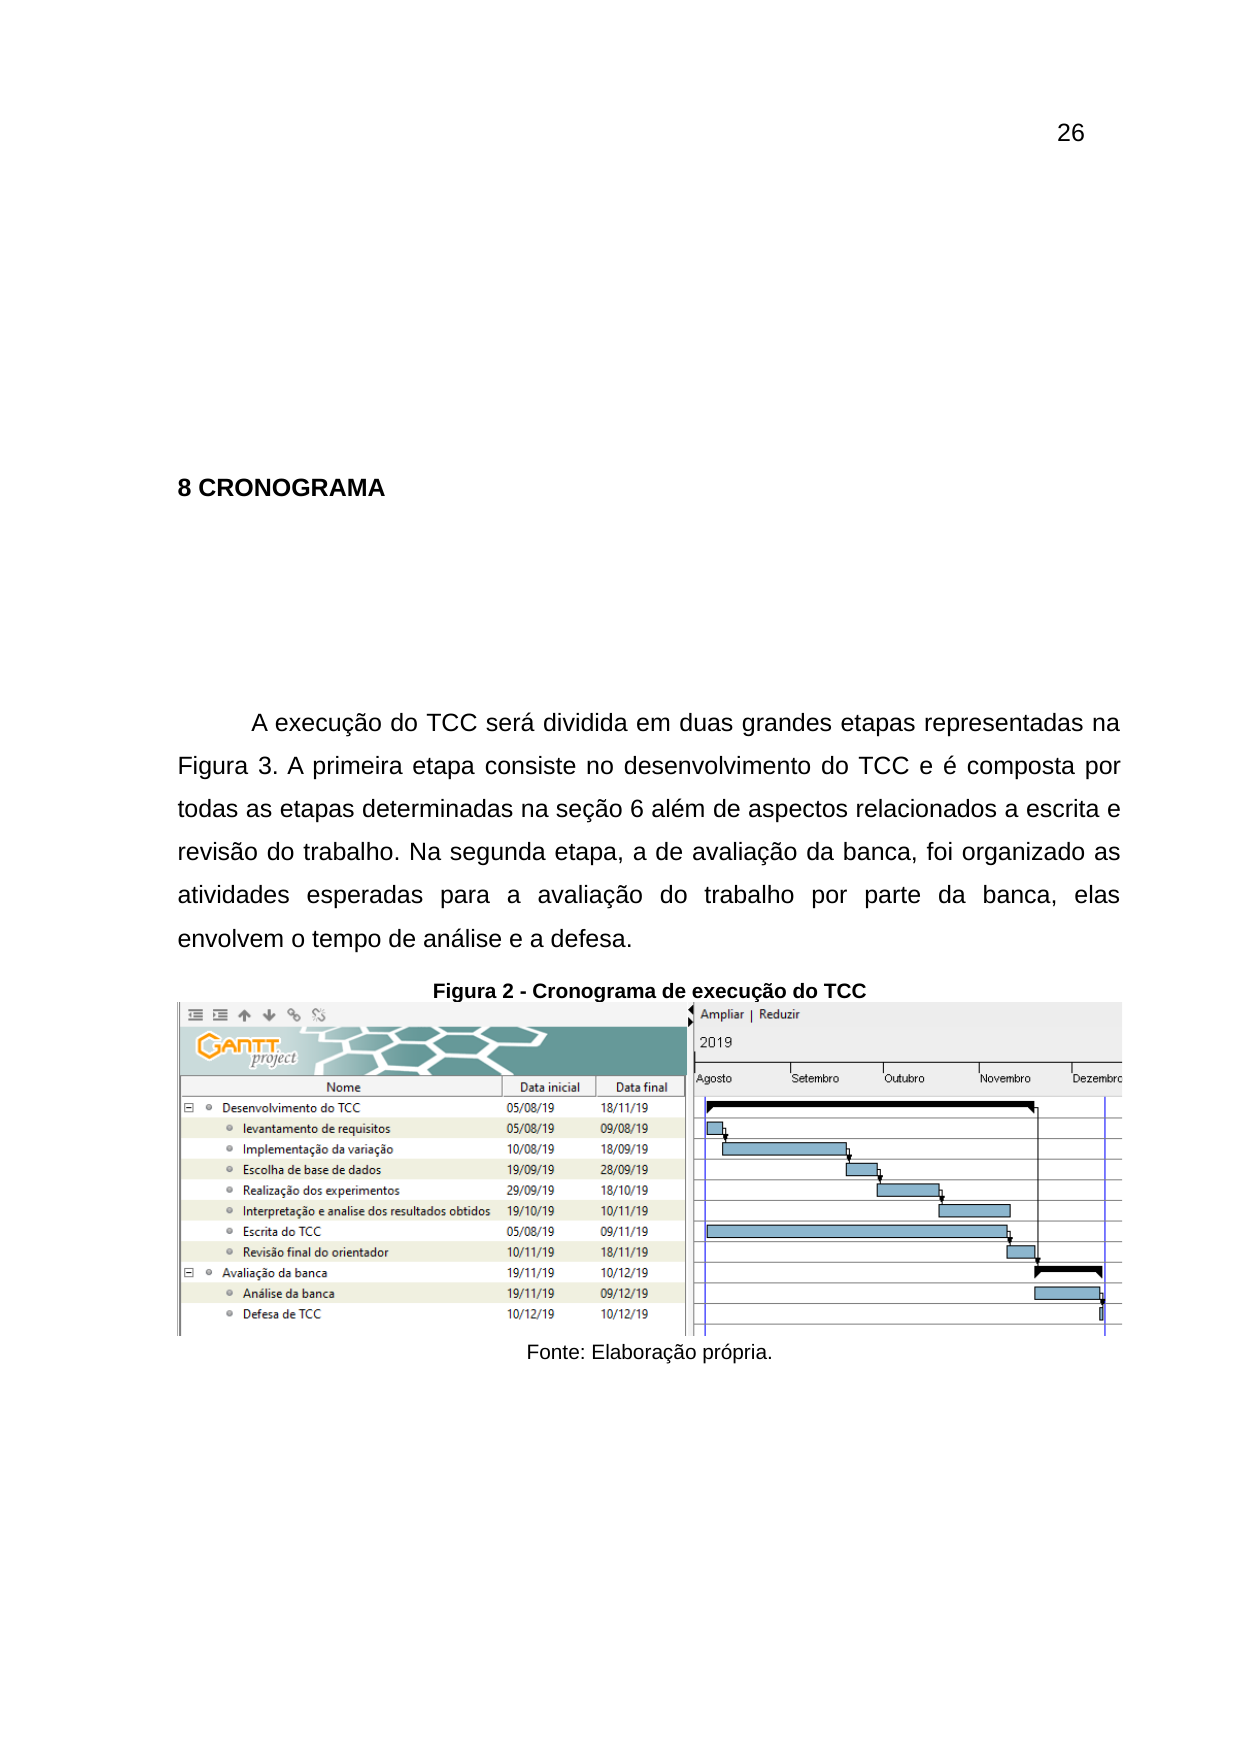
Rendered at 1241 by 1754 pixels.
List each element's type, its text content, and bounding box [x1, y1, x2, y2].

text 8 CRONOGRAMA [177, 472, 1122, 501]
text Fonte: Elaboração própria. [177, 1336, 1122, 1364]
text Figura 3 - Cronograma de execução do TCC [177, 978, 1122, 1002]
picture [177, 1002, 1123, 1336]
text A execução do TCC será dividida em duas grandes etapas representadas na Figura 3. A primeira etapa consiste no desenvolvimento do TCC e é composta por todas as etapas determinadas na seção 6 além de aspectos relacionados a escrita e revisão do trabalho. Na segunda etapa, a de avaliação da banca, foi organizado as atividades esperadas para a avaliação do trabalho por parte da banca, elas envolvem o tempo de análise e a defesa. [177, 708, 1122, 952]
